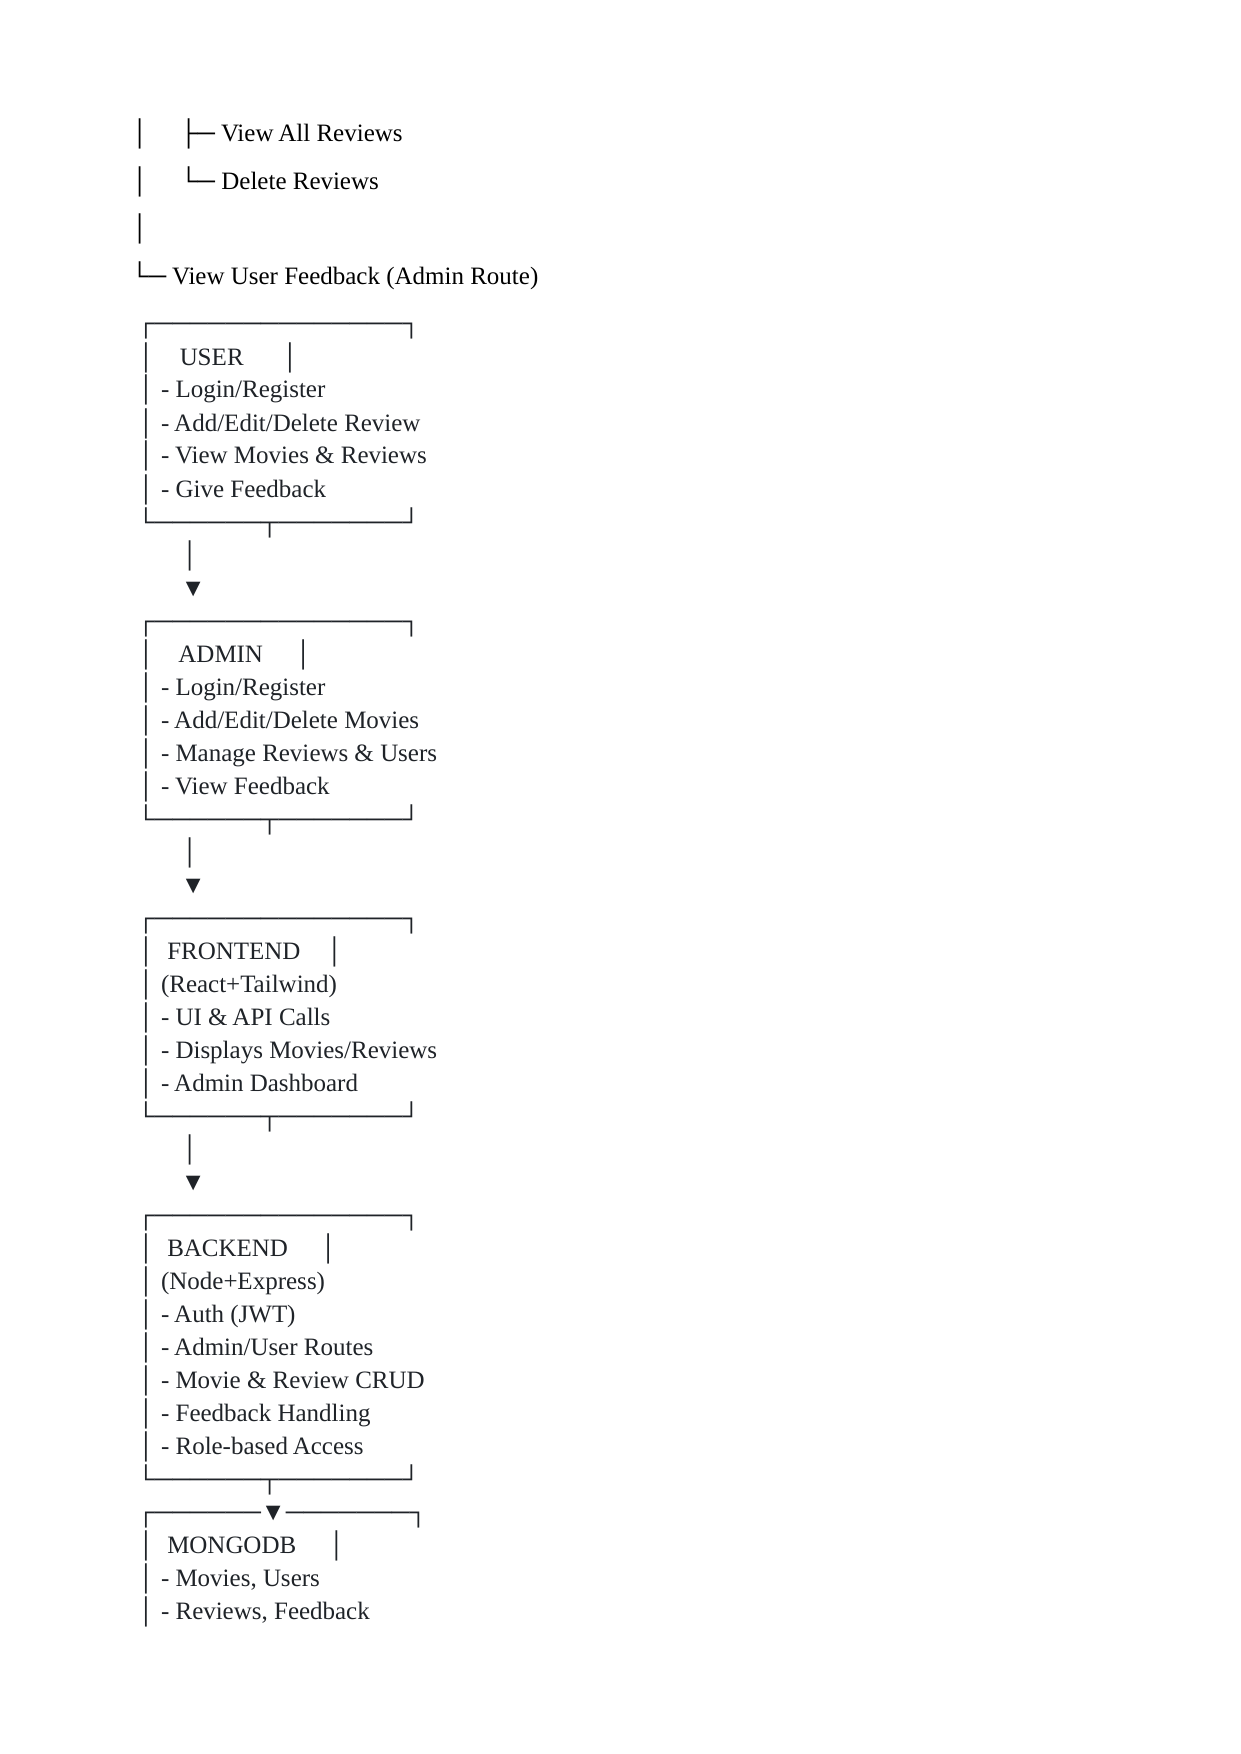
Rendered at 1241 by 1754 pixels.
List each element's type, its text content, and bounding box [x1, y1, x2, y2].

text │ [190, 540, 1122, 568]
text │ - Login/Register [118, 672, 145, 701]
text │ - Movie & Review CRUD [147, 1365, 1122, 1394]
text │ USER │ [147, 342, 289, 370]
text │ - Give Feedback [147, 474, 1122, 502]
text │ (Node+Express) [118, 1266, 145, 1295]
text │ - Displays Movies/Reviews [147, 1035, 1122, 1064]
text │ (Node+Express) [147, 1266, 1122, 1295]
text │ - Movies, Users [118, 1563, 145, 1592]
text │ FRONTEND │ [118, 936, 145, 965]
text │ └─ Delete Reviews [140, 166, 1122, 194]
text ┌──────▼───────┐ [118, 1497, 1122, 1526]
text │ FRONTEND │ [147, 936, 333, 965]
text │ - Manage Reviews & Users [147, 738, 1122, 767]
text │ - Role-based Access [147, 1431, 1122, 1460]
text │ ADMIN │ [147, 639, 302, 667]
text │ BACKEND │ [118, 1233, 145, 1262]
text ┌──────────────┐ [118, 1200, 1122, 1229]
text │ [118, 837, 188, 866]
text │ - View Movies & Reviews [147, 441, 1122, 469]
text │ - Admin Dashboard [147, 1068, 1122, 1097]
text │ [140, 213, 1122, 242]
text │ - Auth (JWT) [147, 1299, 1122, 1328]
text │ └─ Delete Reviews [118, 166, 138, 194]
text └─ View User Feedback (Admin Route) [118, 261, 1122, 290]
text │ - Feedback Handling [147, 1398, 1122, 1427]
text │ (React+Tailwind) [147, 969, 1122, 998]
text │ - Auth (JWT) [118, 1299, 145, 1328]
text │ - Movies, Users [147, 1563, 1122, 1592]
text │ - Reviews, Feedback [118, 1596, 145, 1625]
text │ BACKEND │ [329, 1233, 1122, 1262]
text │ ├─ View All Reviews [189, 118, 1122, 147]
text │ - Role-based Access [118, 1431, 145, 1460]
text │ - Manage Reviews & Users [118, 738, 145, 767]
text │ - Admin/User Routes [147, 1332, 1122, 1361]
text │ MONGODB │ [147, 1530, 335, 1559]
text │ - UI & API Calls [118, 1002, 145, 1031]
text │ - Add/Edit/Delete Movies [118, 705, 145, 733]
text └──────┬───────┘ [147, 507, 410, 522]
text │ - Add/Edit/Delete Review [118, 408, 145, 436]
text └──────┬───────┘ [118, 804, 268, 833]
text │ - Login/Register [147, 672, 1122, 701]
text │ FRONTEND │ [335, 936, 1122, 965]
text │ - UI & API Calls [147, 1002, 1122, 1031]
text │ ├─ View All Reviews [118, 118, 138, 147]
text │ - Movie & Review CRUD [118, 1365, 145, 1394]
text │ - Give Feedback [118, 474, 145, 502]
text │ ADMIN │ [118, 639, 145, 667]
text │ [118, 1134, 188, 1163]
text │ - View Feedback [147, 771, 1122, 799]
text │ MONGODB │ [118, 1530, 145, 1559]
text │ USER │ [291, 342, 1122, 370]
text │ - View Feedback [118, 771, 145, 799]
text │ (React+Tailwind) [118, 969, 145, 998]
text └──────┬───────┘ [147, 1464, 410, 1479]
text ┌──────────────┐ [118, 308, 1122, 337]
text │ - Admin/User Routes [118, 1332, 145, 1361]
text │ - Admin Dashboard [118, 1068, 145, 1097]
text └──────┬───────┘ [270, 507, 1122, 535]
text │ [118, 213, 138, 242]
text └──────┬───────┘ [118, 1101, 268, 1130]
text │ - Displays Movies/Reviews [118, 1035, 145, 1064]
text │ - Feedback Handling [118, 1398, 145, 1427]
text ▼ [118, 1167, 1122, 1196]
text ▼ [118, 870, 1122, 899]
text └──────┬───────┘ [147, 804, 410, 819]
text ▼ [118, 573, 1122, 601]
text │ ├─ View All Reviews [140, 118, 187, 147]
text │ USER │ [118, 342, 145, 370]
text └──────┬───────┘ [118, 507, 268, 535]
text └──────┬───────┘ [270, 1464, 1122, 1493]
text ┌──────────────┐ [118, 903, 1122, 932]
text │ MONGODB │ [337, 1530, 1122, 1559]
text └──────┬───────┘ [147, 1101, 410, 1116]
text ┌──────────────┐ [118, 606, 1122, 634]
text └──────┬───────┘ [270, 804, 1122, 833]
text │ BACKEND │ [147, 1233, 327, 1262]
text │ - Login/Register [118, 374, 145, 403]
text │ [118, 540, 188, 568]
text │ [190, 1134, 1122, 1163]
text │ - View Movies & Reviews [118, 441, 145, 469]
text │ ADMIN │ [304, 639, 1122, 667]
text └──────┬───────┘ [270, 1101, 1122, 1130]
text │ - Add/Edit/Delete Movies [147, 705, 1122, 733]
text │ [190, 837, 1122, 866]
text │ - Reviews, Feedback [147, 1596, 1122, 1625]
text │ - Add/Edit/Delete Review [147, 408, 1122, 436]
text │ - Login/Register [147, 374, 1122, 403]
text └──────┬───────┘ [118, 1464, 268, 1493]
